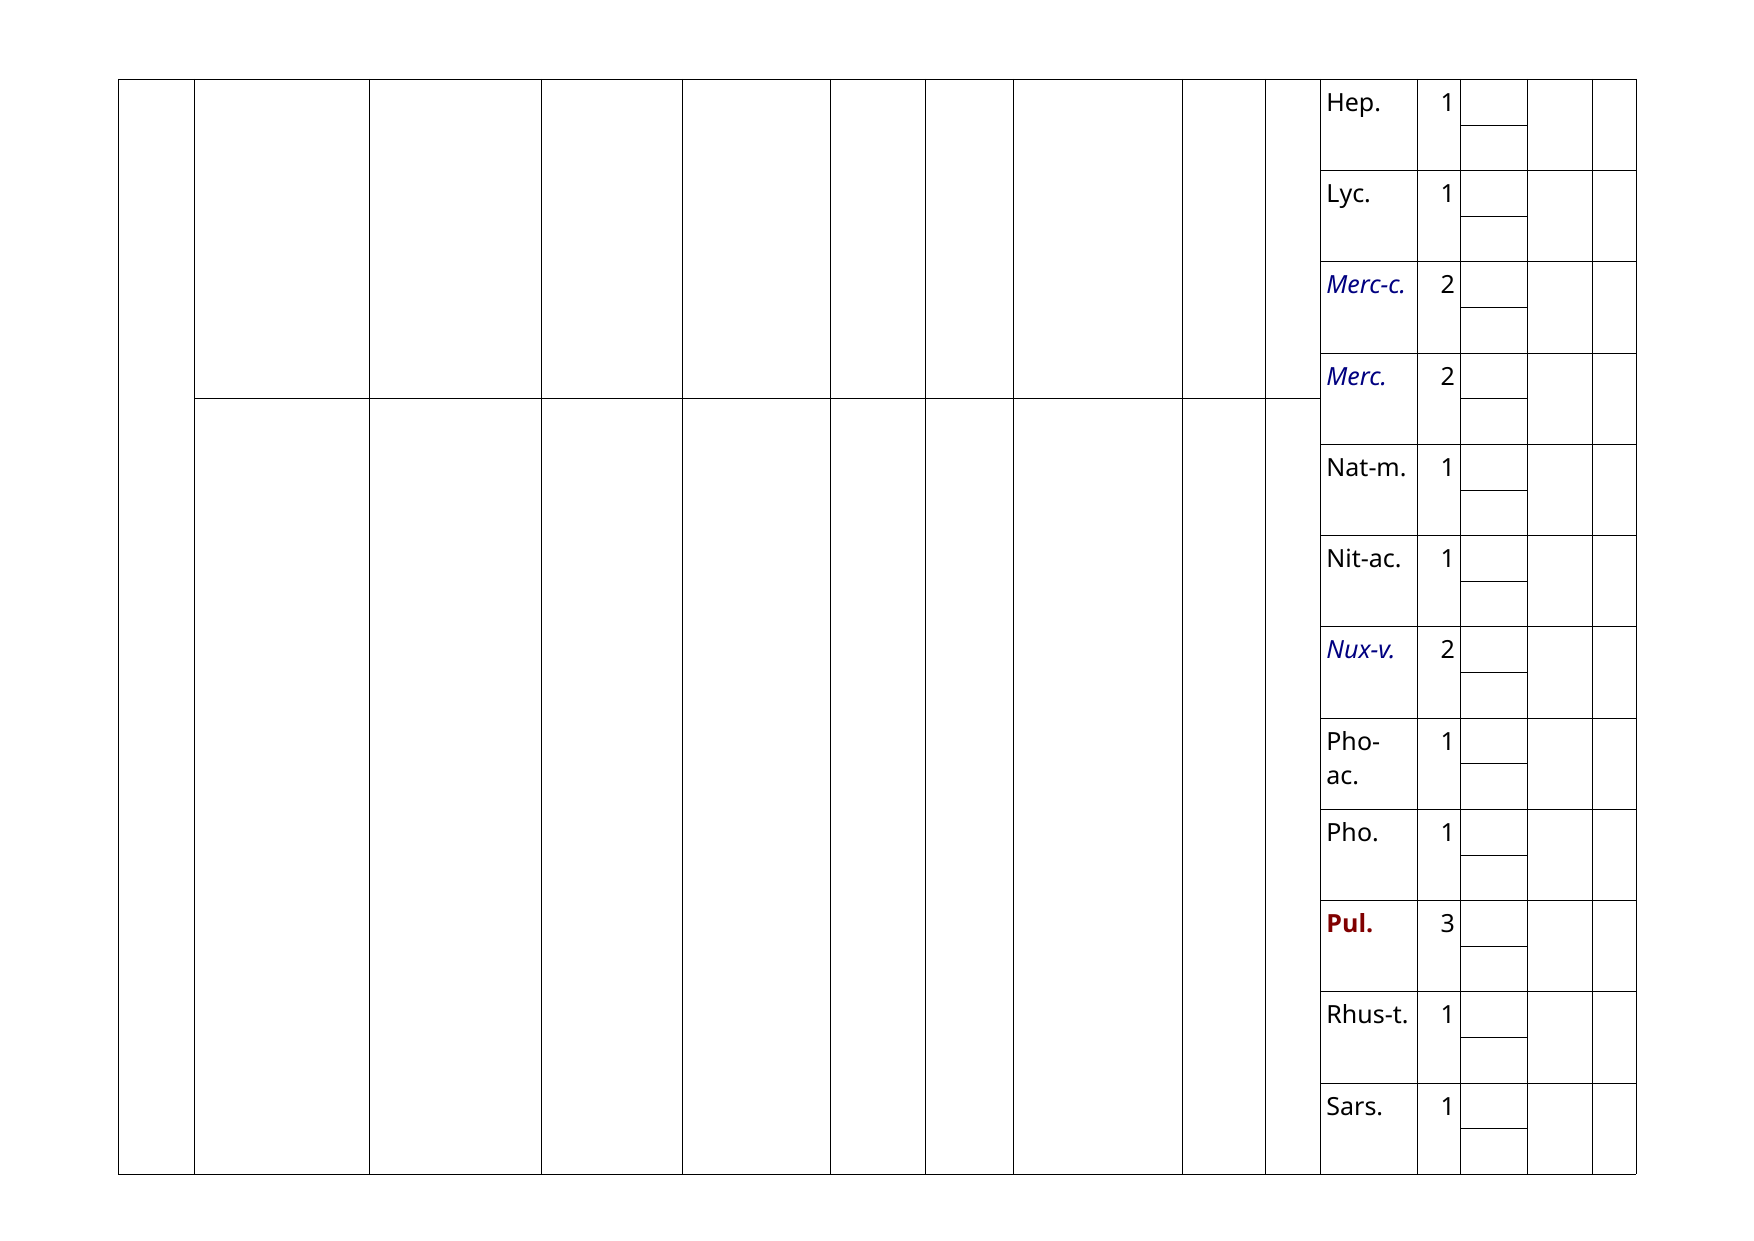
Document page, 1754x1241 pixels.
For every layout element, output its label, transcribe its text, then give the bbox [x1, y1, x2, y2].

table_cell [1528, 354, 1592, 444]
table_cell Nat-m. [1321, 445, 1417, 535]
table_cell [1183, 80, 1265, 398]
table_cell [1461, 171, 1527, 216]
table_cell 1 [1418, 719, 1460, 809]
table_cell Pho. [1321, 810, 1417, 900]
table_cell [1528, 901, 1592, 991]
table_cell [1461, 80, 1527, 124]
table_cell Nux-v. [1321, 627, 1417, 718]
table_cell [683, 80, 830, 398]
table_cell [683, 399, 830, 1174]
table_cell [542, 399, 682, 1174]
table_cell [1014, 80, 1182, 398]
table_cell [1461, 673, 1527, 718]
table_cell [1266, 80, 1320, 398]
table_cell [1593, 262, 1636, 353]
table_cell [1461, 764, 1527, 809]
table_cell 1 [1418, 1084, 1460, 1174]
table_cell [1461, 992, 1527, 1037]
table_cell [1461, 217, 1527, 261]
table_cell Lyc. [1321, 171, 1417, 261]
table_cell [1528, 992, 1592, 1083]
table_cell [1461, 354, 1527, 398]
table_cell 3 [1418, 901, 1460, 991]
table_cell [1593, 719, 1636, 809]
table_cell 1 [1418, 445, 1460, 535]
table_cell [1461, 445, 1527, 489]
table_cell [1528, 719, 1592, 809]
table_cell [1183, 399, 1265, 1174]
table_cell [195, 80, 369, 398]
table_cell [1593, 627, 1636, 718]
table_cell [1461, 947, 1527, 991]
table_cell [1461, 627, 1527, 672]
table_cell [1528, 80, 1592, 170]
table_cell [370, 399, 541, 1174]
table_cell [1528, 536, 1592, 626]
table_cell Merc. [1321, 354, 1417, 444]
table_cell [1461, 582, 1527, 626]
table_cell [1593, 354, 1636, 444]
table_cell [1461, 1129, 1527, 1174]
table_cell [1593, 445, 1636, 535]
table_cell 2 [1418, 262, 1460, 353]
table_cell [1461, 810, 1527, 854]
table_cell Hep. [1321, 80, 1417, 170]
table_cell [1528, 627, 1592, 718]
table_cell [1461, 399, 1527, 444]
table_cell Sars. [1321, 1084, 1417, 1174]
table_cell [1528, 171, 1592, 261]
table_cell [831, 80, 925, 398]
table_cell Merc-c. [1321, 262, 1417, 353]
table_cell 1 [1418, 171, 1460, 261]
table_cell [1461, 308, 1527, 353]
table_cell Rhus-t. [1321, 992, 1417, 1083]
table_cell [195, 399, 369, 1174]
table_cell [370, 80, 541, 398]
table_cell 2 [1418, 627, 1460, 718]
table_cell [926, 80, 1013, 398]
table_cell [1528, 262, 1592, 353]
table_cell [1593, 171, 1636, 261]
table_cell [1528, 810, 1592, 900]
table_cell [1461, 719, 1527, 763]
table_cell [1461, 491, 1527, 535]
table_cell [1593, 1084, 1636, 1174]
table_cell [1014, 399, 1182, 1174]
table_cell 1 [1418, 80, 1460, 170]
table_cell [1593, 80, 1636, 170]
table_cell 1 [1418, 992, 1460, 1083]
table_cell 2 [1418, 354, 1460, 444]
table_cell Pho-ac. [1321, 719, 1417, 809]
table_cell [1461, 856, 1527, 900]
table_cell [926, 399, 1013, 1174]
table_cell [1461, 536, 1527, 581]
table_cell Nit-ac. [1321, 536, 1417, 626]
table_cell [1593, 536, 1636, 626]
table_cell [1461, 262, 1527, 307]
table_cell 1 [1418, 536, 1460, 626]
table_cell [119, 80, 194, 1174]
table_cell [1461, 1038, 1527, 1083]
table_cell [542, 80, 682, 398]
table_cell [1266, 399, 1320, 1174]
table_cell [1593, 901, 1636, 991]
table_cell [1593, 810, 1636, 900]
table_cell [1528, 445, 1592, 535]
table_cell Pul. [1321, 901, 1417, 991]
table_cell [1461, 1084, 1527, 1128]
table_cell 1 [1418, 810, 1460, 900]
table_cell [1528, 1084, 1592, 1174]
table_cell [831, 399, 925, 1174]
table_cell [1461, 901, 1527, 946]
table_cell [1593, 992, 1636, 1083]
table_cell [1461, 126, 1527, 170]
